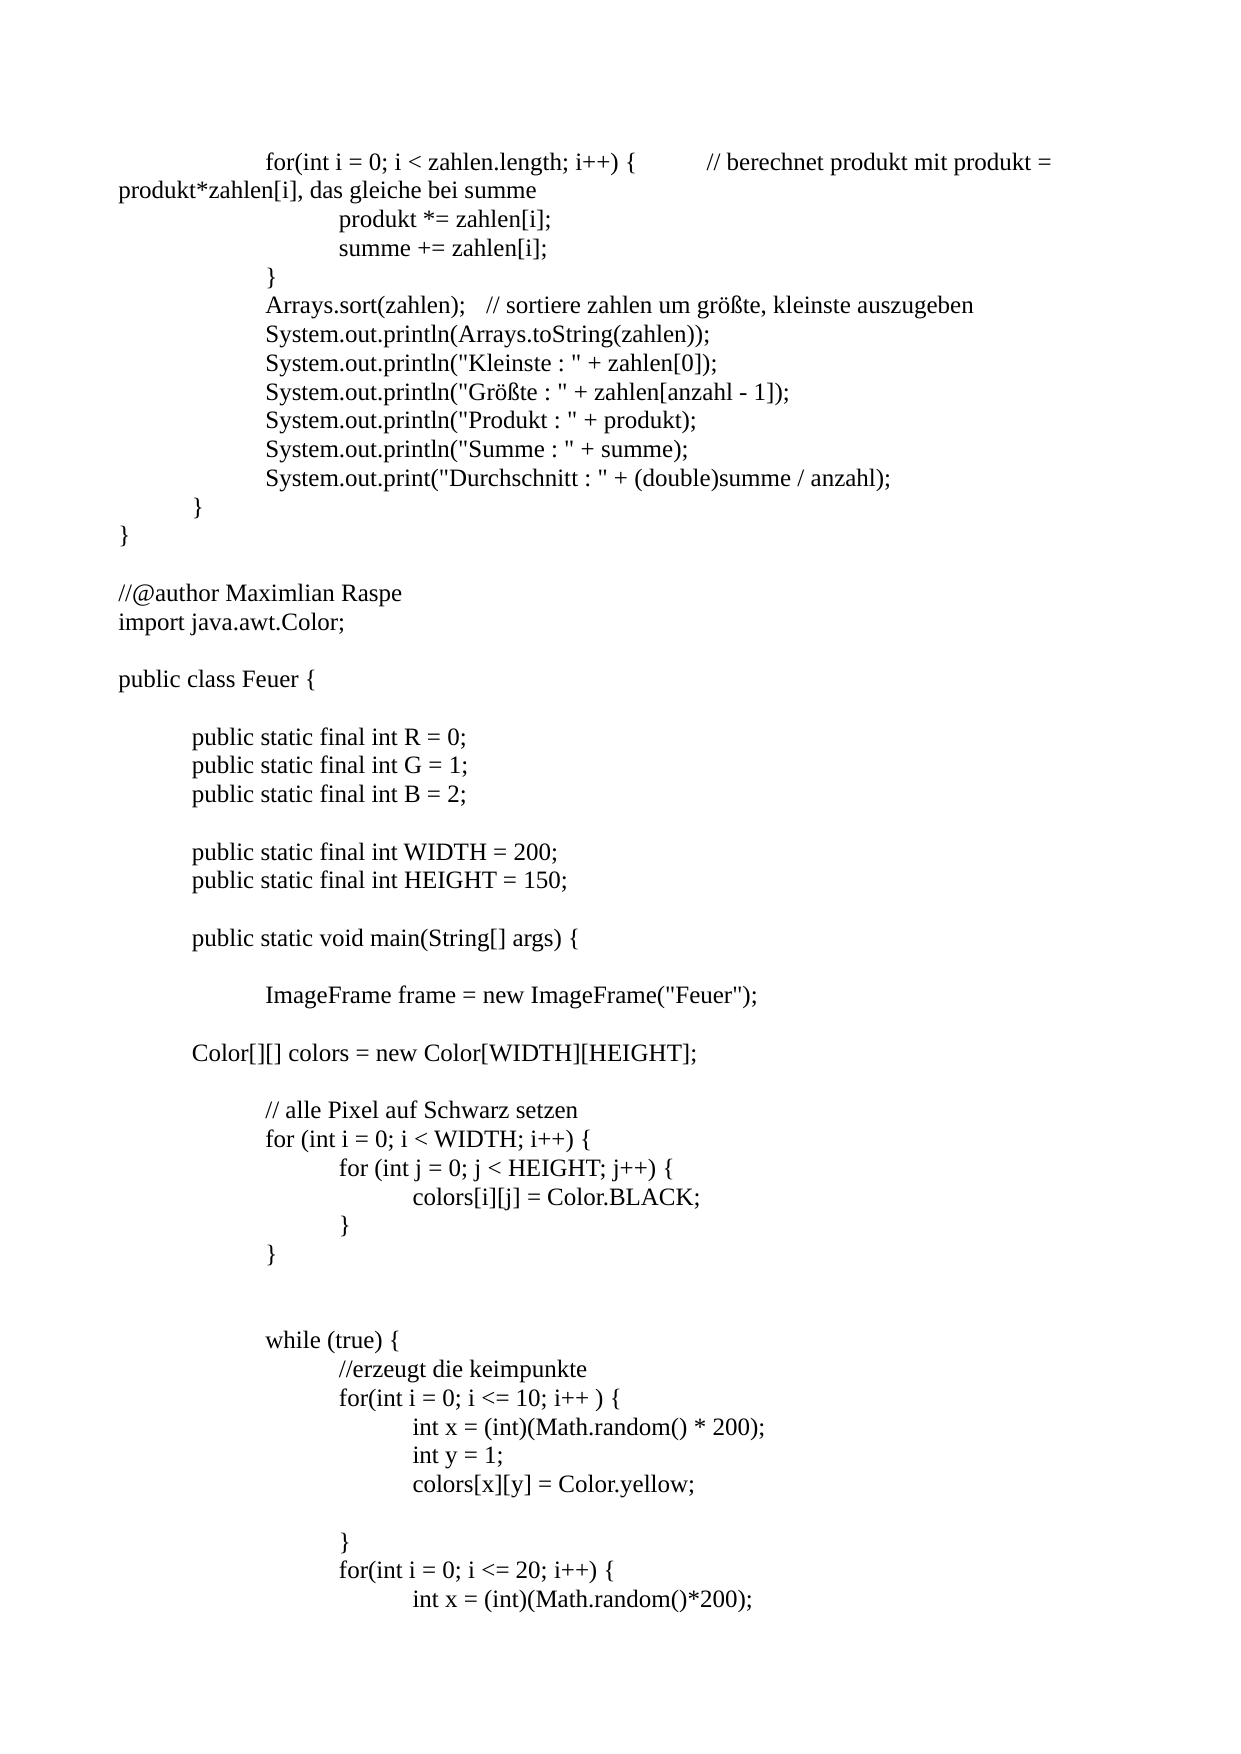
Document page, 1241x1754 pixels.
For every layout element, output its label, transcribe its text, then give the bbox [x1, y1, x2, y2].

text colors[x][y] = Color.yellow; [118, 1469, 1122, 1498]
text public static void main(String[] args) { [118, 923, 1122, 952]
text public static final int HEIGHT = 150; [118, 866, 1122, 894]
text System.out.println("Größte : " + zahlen[anzahl - 1]); [118, 377, 1122, 406]
text produkt *= zahlen[i]; [118, 204, 1122, 233]
text for(int i = 0; i <= 10; i++ ) { [118, 1383, 1122, 1412]
text //erzeugt die keimpunkte [118, 1354, 1122, 1383]
text } [118, 521, 1122, 549]
text } [118, 262, 1122, 291]
text System.out.println("Produkt : " + produkt); [118, 406, 1122, 434]
text while (true) { [118, 1326, 1122, 1354]
text } [118, 1239, 1122, 1268]
text Color[][] colors = new Color[WIDTH][HEIGHT]; [118, 1038, 1122, 1067]
text //@author Maximlian Raspe [118, 578, 1122, 607]
text public static final int R = 0; [118, 722, 1122, 751]
text System.out.println("Summe : " + summe); [118, 434, 1122, 463]
text Arrays.sort(zahlen); // sortiere zahlen um größte, kleinste auszugeben [118, 291, 1122, 319]
text int x = (int)(Math.random()*200); [118, 1584, 1122, 1613]
text int y = 1; [118, 1441, 1122, 1469]
text } [118, 492, 1122, 521]
text System.out.println(Arrays.toString(zahlen)); [118, 319, 1122, 348]
text colors[i][j] = Color.BLACK; [118, 1182, 1122, 1211]
text import java.awt.Color; [118, 607, 1122, 636]
text int x = (int)(Math.random() * 200); [118, 1412, 1122, 1441]
text } [118, 1211, 1122, 1239]
text System.out.println("Kleinste : " + zahlen[0]); [118, 348, 1122, 377]
text ImageFrame frame = new ImageFrame("Feuer"); [118, 981, 1122, 1009]
text summe += zahlen[i]; [118, 233, 1122, 262]
text public static final int WIDTH = 200; [118, 837, 1122, 866]
text // alle Pixel auf Schwarz setzen [118, 1096, 1122, 1124]
text public static final int B = 2; [118, 779, 1122, 808]
text for (int j = 0; j < HEIGHT; j++) { [118, 1153, 1122, 1182]
text for(int i = 0; i <= 20; i++) { [118, 1556, 1122, 1584]
text for(int i = 0; i < zahlen.length; i++) { // berechnet produkt mit produkt = produkt*zahlen[i], das gleiche bei summe [118, 147, 1122, 204]
text for (int i = 0; i < WIDTH; i++) { [118, 1124, 1122, 1153]
text System.out.print("Durchschnitt : " + (double)summe / anzahl); [118, 463, 1122, 492]
text public static final int G = 1; [118, 751, 1122, 779]
text } [118, 1527, 1122, 1556]
text public class Feuer { [118, 664, 1122, 693]
